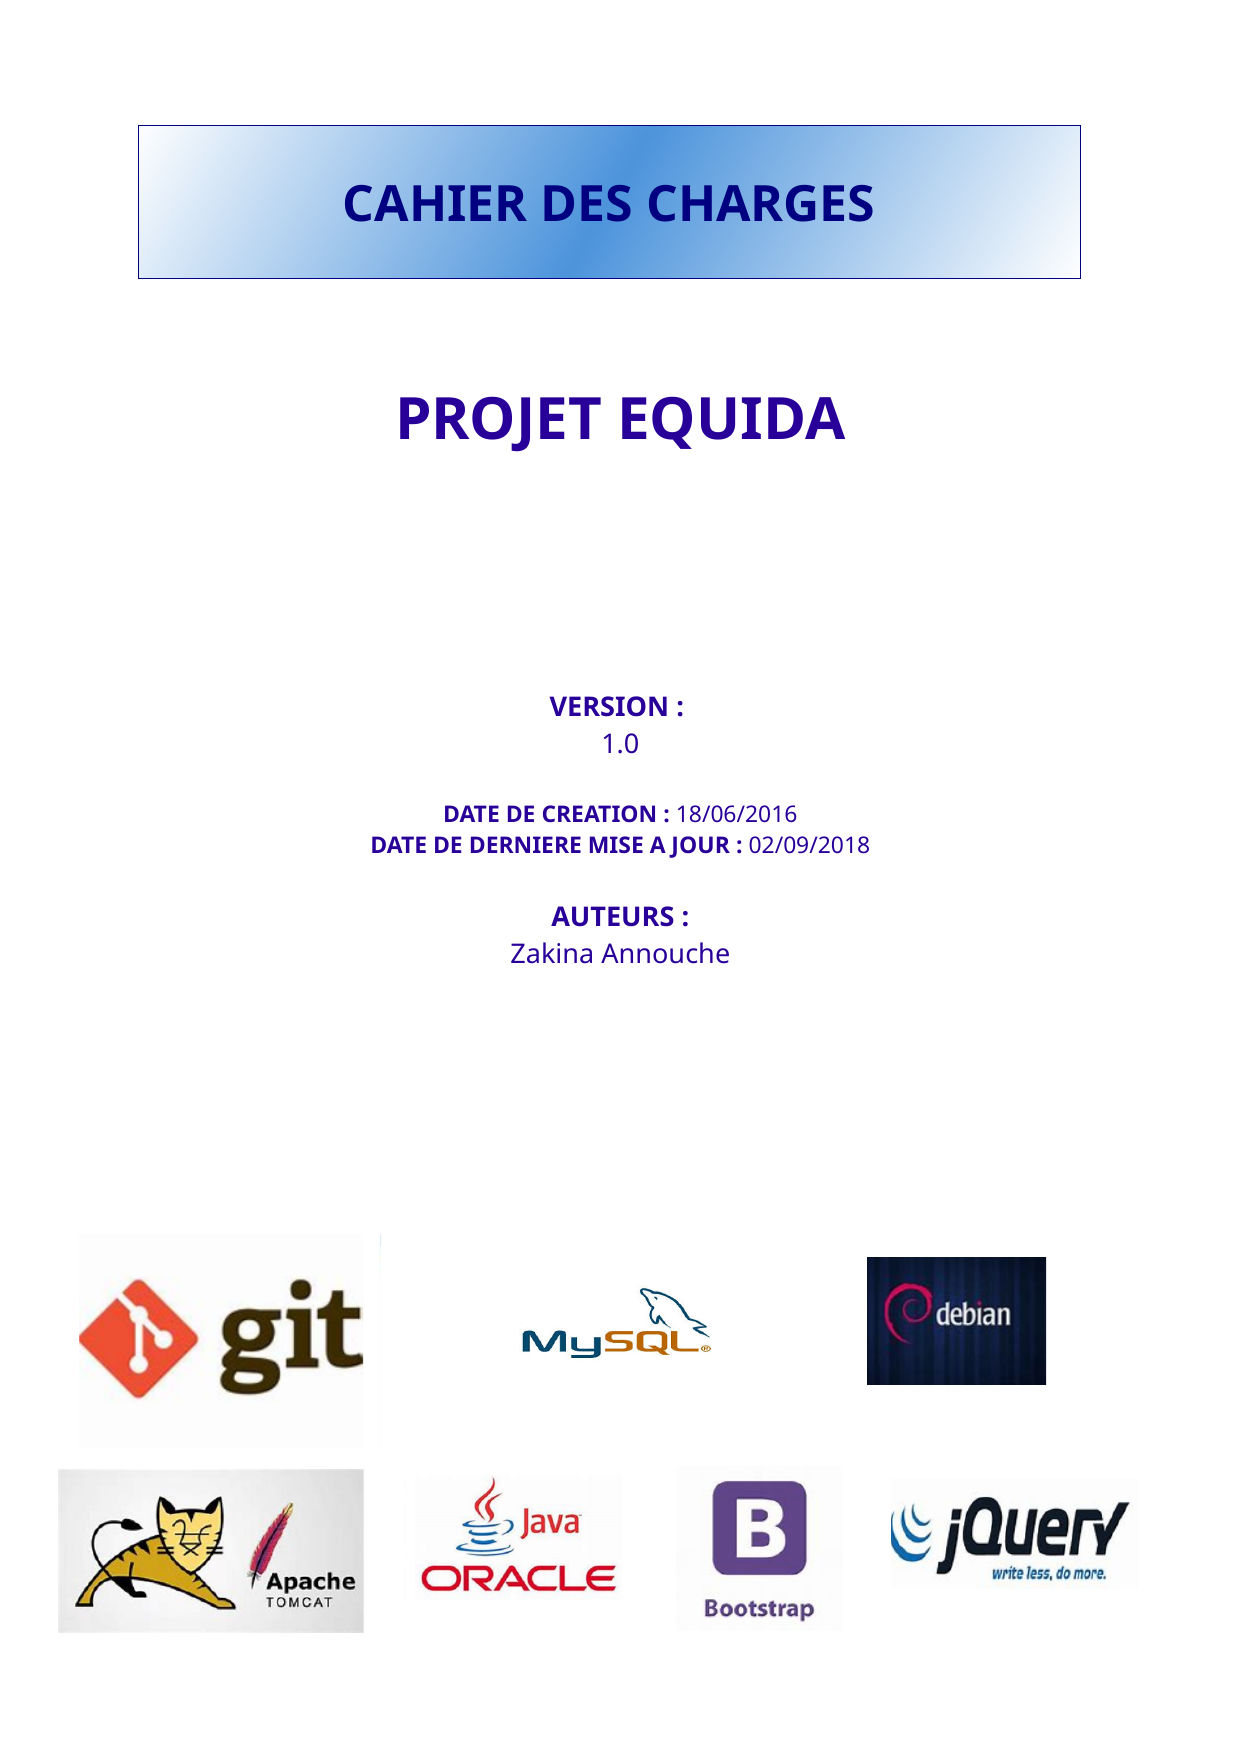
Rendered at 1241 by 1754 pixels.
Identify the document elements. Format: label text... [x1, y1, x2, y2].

text VERSION : [118, 688, 1122, 724]
picture [73, 1234, 382, 1448]
picture [519, 1272, 712, 1373]
picture [867, 1257, 1047, 1385]
text 1.0 [118, 724, 1122, 761]
picture [58, 1466, 364, 1634]
text DATE DE CREATION : 18/06/2016 [118, 798, 1122, 829]
text PROJET EQUIDA [118, 377, 1122, 456]
picture [885, 1478, 1139, 1589]
picture [675, 1466, 843, 1631]
text AUTEURS : [118, 898, 1122, 934]
text DATE DE DERNIERE MISE A JOUR : 02/09/2018 [118, 829, 1122, 861]
picture [405, 1475, 623, 1600]
text Zakina Annouche [118, 934, 1122, 971]
